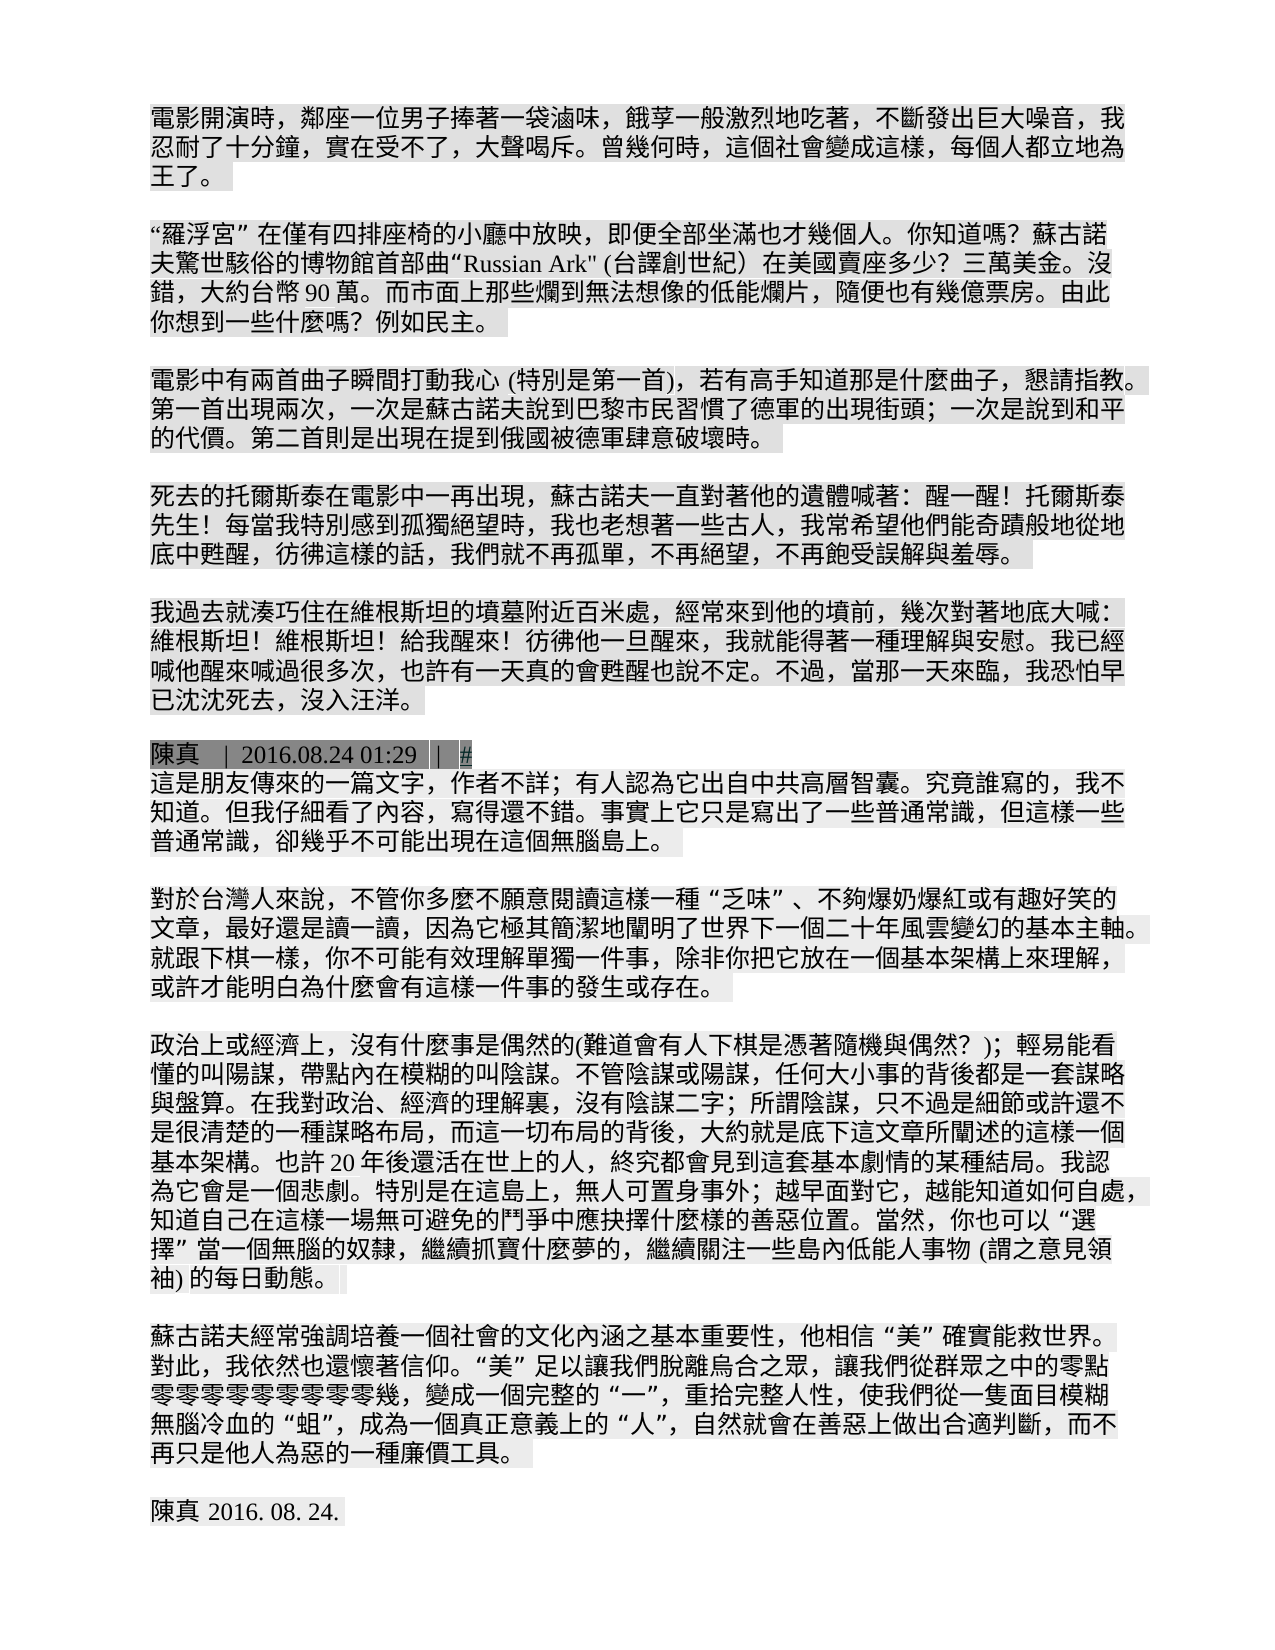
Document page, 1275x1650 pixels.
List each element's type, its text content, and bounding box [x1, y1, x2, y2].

text 陳真 | 2016.08.24 01:29 | # [150, 740, 1125, 769]
text 一下班就搭上往台北的客運，目標羅浮宮 此時午夜三點，從台北到台南的統聯客運上，我正努力抵抗著周圍的噪音；剛看完蘇古諾夫的 “羅浮宮”，由天堂頓時又墮回人間煉獄，一群學生，嘴巴比臉大、面目模糊的一群男男女女，正在車上肆無忌憚地喧囂肆虐。你覺得，有可能在講台上教導這樣一些學生關於藝術，關於文史哲，關於知識與生命嗎？在他們意識到這世上還有其他生命存在之前，是不可能理解某些東西的。 1986年，恰恰是30年前的5月19號，同樣是大約凌晨三點，我匆匆在住處留下一封遺書，與黃昭輝等一群人，搭著一輛遊覽車，從高雄往台北龍山寺的方向飛奔，目標總統府。兩輛情治單位的黑頭車在背後一路追逐。黃昭輝拿著麥克風，在車上教導大家如何在鎮壓中保護頭部。我無心聽取那些注意事項，看著窗外一片黑暗中遠方路燈彷彿星火般地迅速拋向後方，心裡想著：這是一個什麼樣的人生？為何如此艱難？ 30年後的今天，肅殺氣氛不復存在，四處可見旁若無人的喧嘩歡樂取而代之，而我心卻仍然想著30年前同樣的問題。有一天，我們終將向世界告別，我打算帶走一些什麼呢？蘇古諾夫的所有影像? 沈從文的文字？至於與我如影隨形的維根斯坦呢？我應該不需要那些思想了吧？ 20年前讀哲學，就如同仰望穹蒼深處神秘的星子一般，然而這些年，原本遙不可及的星星卻回到了它應有的高度，仰角成為俯角，就像夜裡道路兩旁帶有一點詩意的路燈，也許滄桑，也許溫暖，但卻不再巨大而遙遠。哲學如此，所有藝術也一樣，從遙遠天邊一下子全來到了眼前，來到了方寸之間。 電影中，蘇古諾夫自言自語道：大海啊大海，這一片汪洋於我何用呢？我需要去了解那巨大的力量嗎？還是就讓大海留在一旁任其澎湃吧！ 也許蘇古諾夫是對的，！也許康德和維根斯坦也是對的，我們何必去了解永遠不可能了解的神秘，難道誰能臨終帶走一片汪洋？所有生命終究得回歸大海之中；從哪來就回哪去。 電影開演時，鄰座一位男子捧著一袋滷味，餓莩一般激烈地吃著，不斷發出巨大噪音，我忍耐了十分鐘，實在受不了，大聲喝斥。曾幾何時，這個社會變成這樣，每個人都立地為王了。 “羅浮宮” 在僅有四排座椅的小廳中放映，即便全部坐滿也才幾個人。你知道嗎？蘇古諾夫驚世駭俗的博物館首部曲“Russian Ark" (台譯創世紀）在美國賣座多少？三萬美金。沒錯，大約台幣90萬。而市面上那些爛到無法想像的低能爛片，隨便也有幾億票房。由此你想到一些什麼嗎？例如民主。 電影中有兩首曲子瞬間打動我心 (特別是第一首)，若有高手知道那是什麼曲子，懇請指教。第一首出現兩次，一次是蘇古諾夫說到巴黎市民習慣了德軍的出現街頭；一次是說到和平的代價。第二首則是出現在提到俄國被德軍肆意破壞時。 死去的托爾斯泰在電影中一再出現，蘇古諾夫一直對著他的遺體喊著：醒一醒！托爾斯泰先生！每當我特別感到孤獨絕望時，我也老想著一些古人，我常希望他們能奇蹟般地從地底中甦醒，彷彿這樣的話，我們就不再孤單，不再絕望，不再飽受誤解與羞辱。 我過去就湊巧住在維根斯坦的墳墓附近百米處，經常來到他的墳前，幾次對著地底大喊：維根斯坦！維根斯坦！給我醒來！彷彿他一旦醒來，我就能得著一種理解與安慰。我已經喊他醒來喊過很多次，也許有一天真的會甦醒也說不定。不過，當那一天來臨，我恐怕早已沈沈死去，沒入汪洋。 [150, 75, 1125, 715]
text 這是朋友傳來的一篇文字，作者不詳；有人認為它出自中共高層智囊。究竟誰寫的，我不知道。但我仔細看了內容，寫得還不錯。事實上它只是寫出了一些普通常識，但這樣一些普通常識，卻幾乎不可能出現在這個無腦島上。 對於台灣人來說，不管你多麼不願意閱讀這樣一種 “乏味” 、不夠爆奶爆紅或有趣好笑的文章，最好還是讀一讀，因為它極其簡潔地闡明了世界下一個二十年風雲變幻的基本主軸。就跟下棋一樣，你不可能有效理解單獨一件事，除非你把它放在一個基本架構上來理解，或許才能明白為什麼會有這樣一件事的發生或存在。 政治上或經濟上，沒有什麼事是偶然的(難道會有人下棋是憑著隨機與偶然？)；輕易能看懂的叫陽謀，帶點內在模糊的叫陰謀。不管陰謀或陽謀，任何大小事的背後都是一套謀略與盤算。在我對政治、經濟的理解裏，沒有陰謀二字；所謂陰謀，只不過是細節或許還不是很清楚的一種謀略布局，而這一切布局的背後，大約就是底下這文章所闡述的這樣一個基本架構。也許20年後還活在世上的人，終究都會見到這套基本劇情的某種結局。我認為它會是一個悲劇。特別是在這島上，無人可置身事外；越早面對它，越能知道如何自處，知道自己在這樣一場無可避免的鬥爭中應抉擇什麼樣的善惡位置。當然，你也可以 “選擇” 當一個無腦的奴隸，繼續抓寶什麼夢的，繼續關注一些島內低能人事物 (謂之意見領袖) 的每日動態。 蘇古諾夫經常強調培養一個社會的文化內涵之基本重要性，他相信 “美” 確實能救世界。對此，我依然也還懷著信仰。“美” 足以讓我們脫離烏合之眾，讓我們從群眾之中的零點零零零零零零零零零幾，變成一個完整的 “一”，重拾完整人性，使我們從一隻面目模糊無腦冷血的 “蛆”，成為一個真正意義上的 “人”，自然就會在善惡上做出合適判斷，而不再只是他人為惡的一種廉價工具。 陳真 2016. 08. 24. ================== 美國戰略泄露 中國保衛戰已打響 作者不詳 2016八月 本世紀以來，把中國作為最大的假想敵，苦心積慮要將中國解體，變成第二個前蘇聯，已經成為美國政客的既定國策，這一點已經無可置疑。但這場戰爭如何佈局、如何去打，更是傾盡了從華爾街到白宮、從五角大樓到幾百個基金會所能召喚的全部國家智慧。這是個自從有人類以來前所未有的巨大工程，是從軍事、外交、政治到經濟、文化五面合圍的超級戰略佈局。 一、中國招惹了誰？ 為什麼美國要針對中國進行全面封殺的戰爭？在人類歷史上為什麼會出現中、美大對決？這是因為：自前蘇聯解體後，西方國家的政客和思想家就認為他們已經制定了世界各國的遊戲規則，也就是世界秩序。在這個世界秩序中，美國是世界的中心和統治者，理由是美國手中有兩件讓全世界所有國家都為之臣服的必殺之器：一是絕對的軍事優勢，足以消滅和震懾一切不聽話的國家；二是作為世界貨幣的美元，只要開動印刷機，就可以無所顧忌掠奪全世界的財富。 所以，美國是世界大家庭中的第一層級，而美國的親密盟國——歐洲、日澳新等貴族國家則為第二層級，餘者為第三層級僕從國、第四層級苦力國、第五層級邊緣國構成了世界的秩序。西方國家認為，這個世界秩序至少應該維持1000年！ 在上述的世界秩序中，貴族以上層級的那些國家和那些國家主流社會的公民，不再從事財富的生產，只從事科學研究、文化創造和宇宙冒險，將成為科技進步的創造者和享用者、以及宇宙的拓荒者；而僕從國、苦力國以下層級的國家和人民，將徹底淪為貴族以上國家提供物質財富的生產者甚至是 "會說話的機器”，這部分人類根本就不需要智慧的培養，只要能學會從事最低檔工作的一技之長、在業餘時間沉溺于發達國家的智慧人類為他們開發的網路遊戲就可以了。 因此，500年後世界各國，人類不同階層的差距將被無限制拉大，貴族國家主流階層人群的平均壽命將超過300歲，而僕從國以下層級國家的人均壽命還停留在70-80歲左右；主流國家人的平均智商將會達到200，而非主流國家人的平均智商將退化到80。這就是以美國為軸心的貴族國家心中夢寐以求的千年世界秩序。 而中國，雖然只關注自身發展，在國際事務中誰也不招惹，但還是中槍了。為什麼？就是因為被中國看成是“誰也不招惹” 的自身發展，不經意間已經成為貴族國家“世界秩序”的攪局者。 在這個被貴族國家既定的“世界秩序”中，中國應該是“僕從國”、“打工族” 的身份，但中國的發展已經僭越了這個身份。儘管中國並沒有挑戰已有“世界秩序”的故意，而在事實上卻已經對原有的“世界秩序”構成了威脅。 1. 人民幣越來越強大，並正在成為許多國家的結算貨幣和儲備貨幣，已經嚴重威脅到了美元的核心地位。這意味著什麼？無須解釋，美國在世界上唯我獨尊的“鎮山之寶”即將被人民幣這個 "他山之玉” 所動搖。 2.“殲20”威脅到了“F22”的至高無上的地位。美國是靠超強的軍事實力稱霸天下的，“臥榻之側豈容他人酣睡”？ 雖然中國並沒有把美國當成敵人，但是，當中國的軍事實力越來越接近于美國時，殲20的出現只是中國軍力全面躍升的一個縮影。這樣下去還了得？ 再過50年，美國軍事的絕對優勢將不復存在，還如何讓天下諸侯匍匐在地、頂禮膜拜？ 3. 中國的“華為”正在逼近美國的微軟。以往，在眾多科學研究和工程技術領域的頂級俱樂部裏，從來沒有中國人的身影，但這種情況已經發生微妙的變化，中國已經在世界科技前沿如影隨形。作為世界上獲得諾貝爾獎最多的國家，科技的領導者地位一直是美國既可以賺全世界的錢，又可以向嘍囉國家施以狗糧的源泉，但是中國科學家步步緊逼的追趕，已經使科學技術制高點的美國產生了莫名的危機感。 4. 中國經濟的快速增長，創造出人類經濟史上沒有先例的模式和奇跡，使越來越多的國家更加欣賞中國模式。而對於一直充當全球“教父” 的美國來說，只能眼睜睜看著中國正在成為大多數發展中國家模仿的對象，而美國為這些國家制定的 “教材”已經無人問津。如果按照這種趨勢發展下去，若干年後，原來的發達國家都會被“ 新興經濟體”國家邊緣化。 5. 按照西方國家關於“世界秩序”的定義，中國只能是第四層級——苦力國的一員，擔負著為貴族國家提供廉價勞動力和廉價商品的分工，而中國文化就完全沒有存在的必要了，西方文化應該成為主流的普世文化，中國的固有文化應該終結和湮滅。然而，不安分的中國不僅向全世界輸出自己的有形產品，而且在輸出自己的文化，讓世界上越來越多的人為中國文化—— 中國的影視作品、中國的風俗、中國博大精深的思維方式而陶醉。這還得了？西方文化要想普世，豈能容忍“異端邪說” 與之一同坐在佈道的講臺之上？ 可見，即便是中國埋頭幹自己的事情、走自己的路，奉行“你好、我好、他也好”、誰也不得罪的和平外交政策，還是把美國給得罪了。不把中國置於死地，美國就霸權難保，保不住霸權，一切浮華都會化為烏有，這怎能不讓美國寢食難安？ 這就是美國執意要圍殲中國的根本原因。 二、一山不容二虎，美國將怎樣圍殲中國？ 在鄧小平時代，中國奉行的是韜光養晦、全面收斂政治、外交、軍事、文化在國家大局中的級別、只謀求經濟發展的基本國策，使西方國家樂意讓中國這只無害的“鴿子”長大。 上世紀80年代後，中國逐步放棄了奉行多年的計劃經濟體制，而引入源於西方國家的市場經濟制度。這在美國政客看來，中國已經步入了他們設計的道路，尤其是在90年代後，中美關係進入蜜月期，使美國可以在中國大張旗鼓地培植出他們在政府高官、大學教授、新聞媒體、重要經濟部門的代理人，從而控制住中國的經濟命脈甚至政府的決策，最終將中國引導到美國的附庸國道路上去。 但是，自2002年中國領導人換屆後，不僅逐步脫離了美國設計的徹底剷除社會主義元素、全面實現私有化的發展軌道，而且使國有經濟獲得了飛速的發展，破天荒地實現了國有經濟在市場機制環境中的鳳凰涅盤、浴火重生。誰也沒有想到，中國這只“鴿子”成長得太快了，轉眼之間已經成為全球第二大經濟體，而在物質生產部門，中國的產能已經占到了全球的50%。隨著經濟實力的快速增長，中國的國際影響力也與日俱增，軍事、科技、文化同步發展，人民幣的地位也顯著提高，不知不覺已經觸碰到了霸權國家的核心利益。中國不僅迅速成長為經濟大國，而且在2009年拒絕了美國提出的“美中共治”方案，堅持走“ 中國式”的發展道路。 中國最新一屆領導人上臺後，決心要在世界舞臺上實現“中國夢”！而中國經濟的成長方式完全顛覆了西方經濟學的經典教義，是對美國式教材的毀滅性的打擊，美國模式黯然失色，這讓自詡為全球教父的美國面臨滾下神壇的命運。在這種情況下，奧巴馬擺出決戰的架勢，一定要要將中國消滅在羽翼尚未完全豐滿之時，就實屬必然了。 美國總統奧巴馬說得非常直白，“國際秩序的規則是由美國制定的，中國只能在規則內進行選擇，別妄想去改變規則”。它給出中國的2 種選擇是： （1）中國與美國達成某種共識和妥協，邀請中國與美國聯手，實現對全球的“美中共治”。但這種 “美中共治” 是以美國為領袖、中國為僕從的雙邊關係為前提的。在此前提下，在政治、經濟、軍事、外交、科技、文化等諸方面，可以允許中國成為經濟大國，但其他方面都必須屈尊於美國。中國的身份只能是美國的“長工”，中國可以利用這種身份迅速富裕起來，在世界各國的五大層級中，可以讓中國僅次於第二層級的貴族國家、而居於其他僕從國、苦力國之上。但是不允許中國在外交、軍事、科技、文化領域挑戰美國的核心地位，這就是美國可以容忍的最大底線。 美國保證：只要中國同意這種角色安排，就可以安心獲得200年和平發展的寶貴時間。在奧巴馬的第一個任期，已將這種訊息明確傳達給了中國領導人。 （2）如果中國拒絕了美國的提議，就只有另一種選擇—— 對中國進行全面圍堵、全面扼殺，直到把中國支解—— 這就是美國政治家的潛臺詞。 五年前，美國發動的伊拉克、利比亞戰爭以薩達姆、卡紮菲被推翻而宣告結束。按照白宮的行動計畫，世界上還有敘利亞、伊朗、俄羅斯這三個刺頭成為圍堵中國的前哨障礙，因此，就必須一鼓作氣拿下敘利亞，得手後伊朗也就陷入了四面包圍，困死伊朗就易如反掌。而俄羅斯雖大，卻只有石油這一個財路，堵住這個財路，俄羅斯就成病貓了。 在這種判斷下，美國制定了重返亞洲計畫，目標直指中國。但是，敘利亞戰爭完全出乎奧巴馬意料，不僅沒有快速收官，而且做大了IS（伊斯蘭國）、危及到了伊拉克，造成了拖累歐洲的難民潮，使歐洲盟友離心離德。如果等到逐個收拾了敘利亞、伊朗、俄羅斯再對中國下手，可能就錯過了向中國發動總攻的視窗期——2025年之前，再拖延下去，中國的經濟實力和軍力就會異常強大，就無論如何也啃不動了。 所以，奧巴馬不得不當機立斷，甩掉中東的爛攤子、與伊朗和解，把槍口直接對著中國，在2025年之前一定要發動總攻！ 志在消滅中國的戰爭已經打響。但是，這場戰爭不是傳統意義的冷熱兵器的戰爭，而是在規模上超越二次世界大戰、在性質上決定了人類命運的走向、在縱深上是集軍事、經濟、政治、外交、文化等所有手段在內的一場曠古無匹的戰爭，其有三個焦點。 1. 軍事只搭台唱戲、無影手借刀殺人。 直接用軍事手段消滅中國，對美國來說其代價無法承受。中國的遠端核武器庫，正在迅速發展的抗攔截技術、二次打擊能力，使軍事戰爭只能帶來兩敗俱傷的結果，更何況，地域遼闊的俄羅斯猶如黃雀在後。所以，用軍事作戰方式來消滅中國，已經失去可能性。 美國欲達到消滅中國的目的，就只能選擇陰損的組合拳方案： 用軍事手段對中國進行持續圍堵，讓嘍囉國與中國不斷發生摩擦、製造中國周邊的緊張局勢，從而使中國失去國際生存空間、失去外交夥伴、失去世界市場，進而誘導出中國經濟環境的惡化，使中國喪失經濟發展的強勁動力，引發企業倒閉潮、失業潮、地方政府財政崩盤潮，進而人為製造出社會動盪，再密令台獨、港獨、藏獨、疆獨以及潛伏的 “第五縱隊” 在平時按兵不動，到時機成熟時，只聽美國主子一聲號令，就在一天之內同時行動起來，萬箭齊發，直指中國的國家政權，在前所未有的混亂中，將中國肢解為7-8個國家，永久性滅絕中國這個心頭大患。 2. 美元才是掐死中國的致命手段。 由於美元在全球作為“世界貨幣” 的地位在短期內無法由其他貨幣所替代，美元的優勢比美國軍事的優勢還要巨大。更為重要的是，美國已經培植出了進行貨幣戰爭的超級戰隊：美國國內的100 個最大的託管基金、對沖基金已經將其國內的散戶投資款吸收了90% 以上，所能聚集的資金量已經超過10萬億美元，足以買斷世界上三分之一的國家。而美國制定的全球規則，允許國際資本在全球外匯市場、大宗商品期貨市場、各個國家的股票市場自由流動。而這個規則所導致的結果就是：資本巨鱷可以通過行情的興風作浪將別國資產血洗一空，無一倖免。 在這場沒有硝煙的戰爭中，可以說美國所擁有的超級戰隊不僅在2008年金融危機時毫髮無損 ，而且在美國實行 QE 政策後使其吸納的資金量增長了幾十倍！在退出QE 後，超級戰隊所控制的美元就瞬間變成了硬通貨，其購買力飆升4 倍以上，使這些基金公司成為舉世無敵的超級巨獸！ 在十幾年前，索羅斯的胃口還不足以吞下香港股市，而現在，量子基金的實力已經膨脹百倍，已經敢於做空人民幣了！ 如果說在軍事上中美之間的差距是1:5的話，在國際資本市場中美的差距就是1：500，甚至可以說，中國根本就沒有自己的專業隊伍！稍有不慎，中國與美國抗衡的本錢—— 3 萬多億美元的外匯儲備，將在 1~2 年之內被資本大鱷吞噬殆盡，那時，中國在國際市場將徹底失去話語權，對外投資和國際貿易將陷入空前困難，將進一步導致中國實體經濟的衰退、國力的枯竭，國內敵對勢力、分裂勢力的萬箭齊發就箭在弦上了。 3. 一支龐大的別動隊潛伏在中國的要害部門，蠢蠢欲動，隨時準備對現政權發動最後攻擊。他們既有來自美國的雄厚資金，又掌握了重要的社會資源。幾百個基金會已經把觸角伸進了中國上上下下的要害部門。 軍事、貨幣、別動隊，這三股力量就是美國要在地圖上抹掉中國的三把利劍。美國與中國的對決將在軍事搭台、經濟唱戲、別動隊發起衝鋒、引起中國的內亂中展開，即使中國有千枚核彈、萬艘艦船也只能眼睜睜看著自己的國家、民族被肢解而無可奈何——這就是隱藏在白宮密室中的美國滅華戰略。 三、時隔一個世紀，再打一場世界級的 “反圍剿 ”戰爭 美國的滅華戰略集中在軍事（圍堵）、貨幣（對決）、別動隊（ 製造內亂）這三把利劍上，因此，只有打殘這三把利劍，中國才能粉碎圍剿，轉危為安。 1. 加速發展中國的軍事力量。 中國要想不受世界列強的欺辱，必須加快軍事力量的發展。有人擔心軍備競賽會將中國拖垮，就像前蘇聯那樣分崩離析，而實際上這種擔憂純屬多餘。中國的情況與前蘇聯根本不能同日而語，中國有3萬多億美元的外匯儲備、每年還有1000億左右美元的外匯順差，中國主要工業品的產能已占全球產能的50%，已經大大過剩，而軍費開支僅占GDP的1.32%，還有巨大的可增加空間。在目前的軍費開支中，還包括相當部分的非軍事用途的支出，戰區調整後，好鋼用在刀刃上，就可以增加1000億元的有效投入。而在軍事科技方面，研發同樣的高科技武器，中國的研發成本連美國的20%都不到，而中國的研發速度，可以是美國的3倍以上。因此，中國根本不用懼怕跟任何國家搞軍備競賽，這種競賽只能將對手拖垮，而不是中國。 2. 中國必須做好打一場局部戰爭的準備。 30年以來，美國一直認為，中國奉行韜光養晦政策，不會與美國正面開戰，因此才會有轟炸中國使館、介入台海衝突、將釣魚島納入日美安保條約管轄範圍、侵入中國領空領海等事件的不斷發生。對這種挑釁，如果中國一再退讓，中國在世界上的威望將會成空，不僅高鐵出不去、大規模基本建設出不去、恐怕誰也不敢和中國做生意了—— 用軍事恐嚇打掉中國經濟騰飛的翅膀，這正是白宮最想要的結果。 因此，必須有一場局部戰爭來粉碎這個連環枷鎖。如果美國捲入，就可以名正言順地清除隱藏著國內的 “別動隊”，徹底剪滅威脅國家安全的隱患——這才是美國苦心經營20餘年積攢起來的連心肉，為了“別動隊” 不被剿滅，美國根本不敢輕舉妄動。因此，無論美國是否捲入，都會使中國從中獲利，沖出圍堵的籬笆，昂首闊步地向民族復興目標挺進。中國根本沒有必要擔心這場局部戰爭擴大化，因為擴大化就意味著世界的毀滅，美國也不能倖免，更是美國的歐洲盟友不希望看到的。中國有足夠的智慧將局部戰爭控制在有限範圍內。至於什麼時候、在什麼地方、與美國的哪一個嘍囉打這場局部戰爭，就屬於戰役問題了。總之，一場局部戰爭的勝利將徹底粉碎美國在2025年前對中國發動的總攻，才會有中華民族的真正崛起。 3. 用 “運動戰” 的方式扞衛人民幣的國際地位。 世人皆知，華爾街才是美國白宮的真正主人。在美元受到人民幣越來越大威脅的時候，真正的主角再也按耐不住了，索羅斯作為華爾街的代言人已經向人民幣下了“做空人民幣” 的戰書！作為金融大玩家，無論是做空還是做多某國貨幣或股市，一般而言，應該策劃于密室、行動於無聲，只有這樣才能做局成“ 老鼠倉”，等待大局跟隨波動時，再進行逆向操作，將低價購入的 "老鼠倉" 倉糧高價售出，將散戶手中的錢財血洗一空。 為什麼索羅斯要將 “秘密” 公開於世呢？ 就是因為人民幣雖有所貶值，但遠未達到索羅斯可以廉價收購的低點，靠索羅斯那點本錢，還不足造成人民幣的崩潰。所以，他大聲呼喚中國經濟要“硬著陸” ，就是要製造恐慌氣氛，讓中國的機構和個人跟風拋售人民幣換購美元，迫使人民幣出現塌方式貶值，進而打擊中國股市，使中國經濟陷入斷崖式衰退，並用廉價換購的人民幣瘋狂收購中國資產，再製造一波股市上漲行情，將資產拋出。這樣一來，不僅大賺了一把，而且用老鼠的力氣掀翻了大象。 如果中國政府進行干預，拋售美元以挽救人民幣匯率，他就夥同更多的金融大玩家去收購中國在外匯市場出售的美元，直到把中國的外匯儲備掏空，最後撐不下去，導致人民幣崩盤。中國無論是拋售外匯儲備還是不拋，都是兩難選擇。因此，不能把目光局限在外匯市場，而應充分利用大宗商品價格跳水的天賜良機，將外匯儲備用於跨國經濟建設。 (1) 用外匯儲備作為後備資金池，巨量發行收益率較高的人民幣基本建設投資債券，而購買債券者可以選擇人民幣高收益或者用外幣償還，這樣一來，人民幣在限定範圍內的高收益率，就會促使人民幣走強，又不傷及股市和實體經濟，還會大大加速高鐵、港口、機場、城市地下管網改造、養老設施、污染治理設施、水利和防災設施的建設規模和速度，刺激中國的經濟增長，是對做空人民幣企圖的毀滅性還擊。 (2) 宣告重振中國房地產的新政策——取消開發商的專屬特權，在符合規劃的前提下，任何主體都可以進行城市住宅建設，將不完全產權、不可交易的自住型住宅作為房地產開發的主要方向，減半收取此類住宅的土地出讓金，減收部分轉化為政府持有部分產權，使平均房價下降30-50%，以迎合農村人口向城市的轉移，掀起城市建設的新高潮。 (3) 用外匯儲備作為資金池，設立萬億級體量的國家級技術創新投資基金，一改中國的科技基金規模過小無法容錯的弊端，讓賭10中1的高風險概率獲得商業化支撐（目前，只有美國資本市場才有這種高風險機制，這就是美國成為科技領導者的秘訣），強力推進戰略性新興產業、關鍵核心技術的升級和產業化。 (4) 用2～3 千億美元外匯儲備收購俄羅斯及其盟國資產，不僅對俄羅斯雪中送炭，而且逢低收購，物有所值，為中俄經濟一體化鋪平了道路，使中國的經濟版圖可以延伸到歐洲腹地。 4. 勒緊 “別動隊” 脖子上的繩索，逼迫其主子作出重大讓步。 對美國而言，投入鉅資、苦心經營20多年才培育出的“別動隊” 才是真正的連心肉，只要中國決心打一場維護領土完整的局部戰爭，就會讓美國陷入兩難選擇，如果捲入，中國就有理由以叛國罪的名義將“別動隊”一鍋端；如果不捲入，中國必將通過局部戰爭打出新的國際秩序，美國的霸權就成昨日黃花了！ [150, 769, 1125, 1555]
